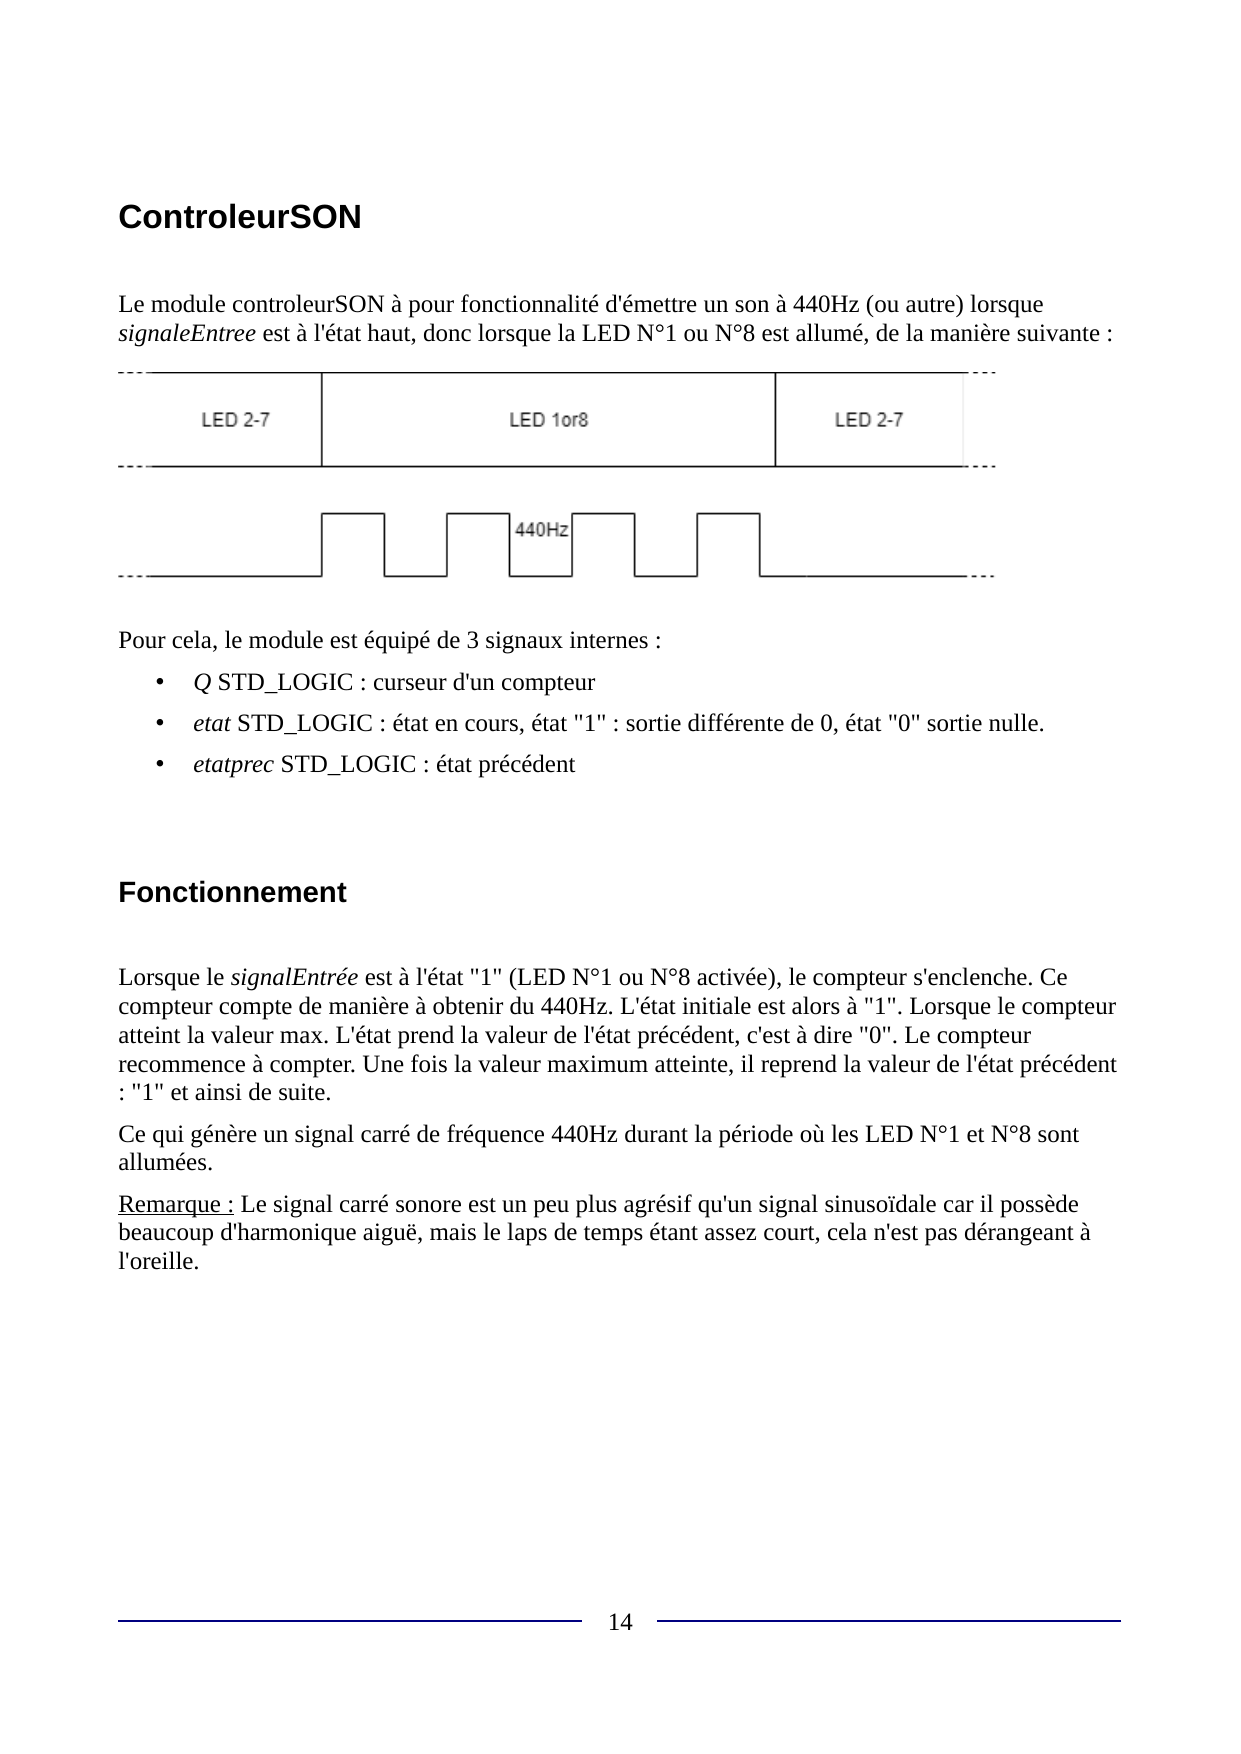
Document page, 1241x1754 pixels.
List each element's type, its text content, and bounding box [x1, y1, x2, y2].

subtitle Fonctionnement [118, 875, 1122, 909]
text Ce qui génère un signal carré de fréquence 440Hz durant la période où les LED N°1 et N°8 sont allumées. [118, 1119, 1122, 1176]
picture [118, 372, 997, 626]
text Lorsque le signalEntrée est à l'état "1" (LED N°1 ou N°8 activée), le compteur s'enclenche. Ce compteur compte de manière à obtenir du 440Hz. L'état initiale est alors à "1". Lorsque le compteur atteint la valeur max. L'état prend la valeur de l'état précédent, c'est à dire "0". Le compteur recommence à compter. Une fois la valeur maximum atteinte, il reprend la valeur de l'état précédent : "1" et ainsi de suite. [118, 962, 1122, 1106]
list Q STD_LOGIC : curseur d'un compteur [156, 667, 1122, 695]
subtitle ControleurSON [118, 197, 1122, 236]
list etat STD_LOGIC : état en cours, état "1" : sortie différente de 0, état "0" sortie nulle. [156, 708, 1122, 737]
list etatprec STD_LOGIC : état précédent [156, 749, 1122, 778]
text Remarque : Le signal carré sonore est un peu plus agrésif qu'un signal sinusoïdale car il possède beaucoup d'harmonique aiguë, mais le laps de temps étant assez court, cela n'est pas dérangeant à l'oreille. [118, 1189, 1122, 1275]
text Pour cela, le module est équipé de 3 signaux internes : [118, 359, 1122, 654]
text Le module controleurSON à pour fonctionnalité d'émettre un son à 440Hz (ou autre) lorsque signaleEntree est à l'état haut, donc lorsque la LED N°1 ou N°8 est allumé, de la manière suivante : [118, 289, 1122, 347]
